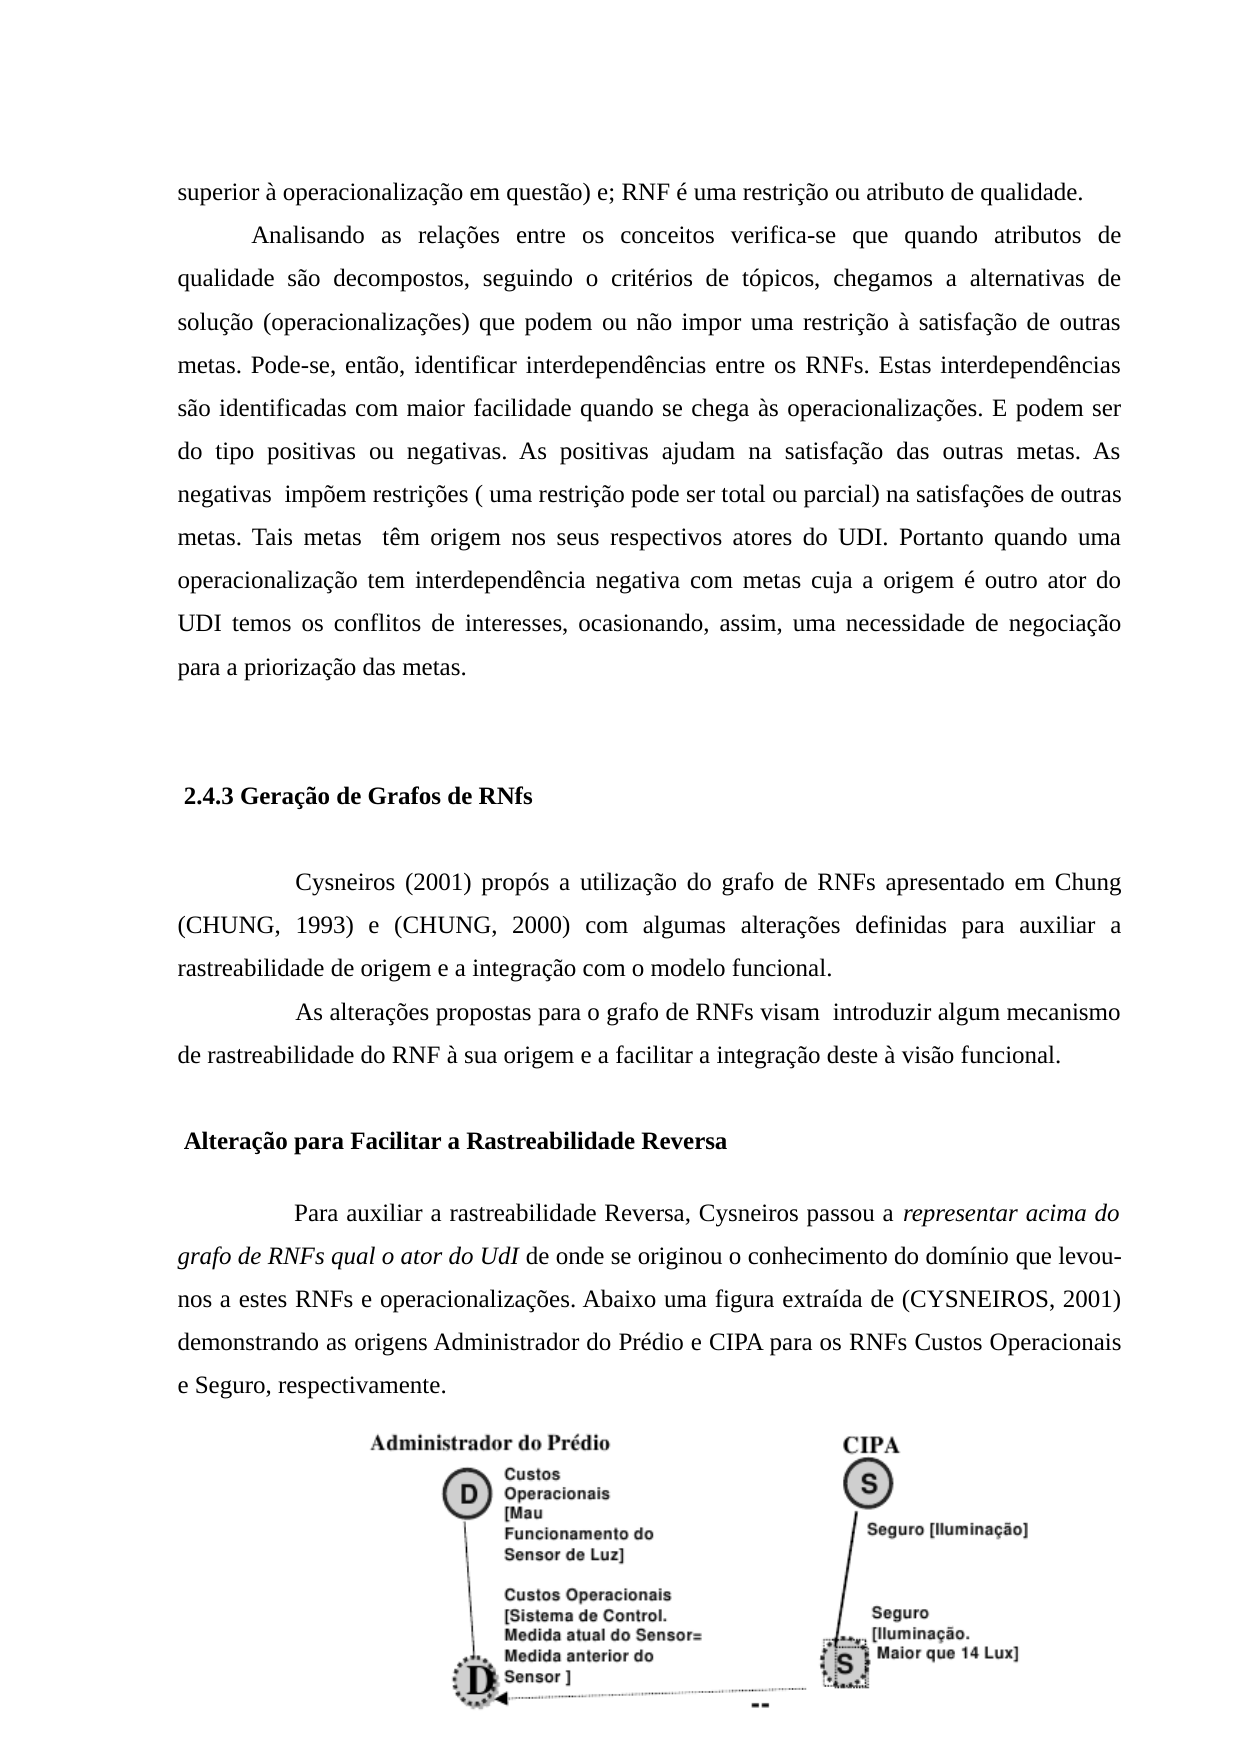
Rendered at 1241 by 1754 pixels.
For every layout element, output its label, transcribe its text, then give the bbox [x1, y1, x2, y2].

text Para auxiliar a rastreabilidade Reversa, Cysneiros passou a representar acima do grafo de RNFs qual o ator do UdI de onde se originou o conhecimento do domínio que levou-nos a estes RNFs e operacionalizações. Abaixo uma figura extraída de (CYSNEIROS, 2001) demonstrando as origens Administrador do Prédio e CIPA para os RNFs Custos Operacionais e Seguro, respectivamente. [177, 1198, 1122, 1399]
text superior à operacionalização em questão) e; RNF é uma restrição ou atributo de qualidade. [177, 177, 1122, 206]
text Alteração para Facilitar a Rastreabilidade Reversa [177, 1126, 1122, 1155]
text Analisando as relações entre os conceitos verifica-se que quando atributos de qualidade são decompostos, seguindo o critérios de tópicos, chegamos a alternativas de solução (operacionalizações) que podem ou não impor uma restrição à satisfação de outras metas. Pode-se, então, identificar interdependências entre os RNFs. Estas interdependências são identificadas com maior facilidade quando se chega às operacionalizações. E podem ser do tipo positivas ou negativas. As positivas ajudam na satisfação das outras metas. As negativas impõem restrições ( uma restrição pode ser total ou parcial) na satisfações de outras metas. Tais metas têm origem nos seus respectivos atores do UDI. Portanto quando uma operacionalização tem interdependência negativa com metas cuja a origem é outro ator do UDI temos os conflitos de interesses, ocasionando, assim, uma necessidade de negociação para a priorização das metas. [177, 220, 1122, 680]
text Cysneiros (2001) propós a utilização do grafo de RNFs apresentado em Chung (CHUNG, 1993) e (CHUNG, 2000) com algumas alterações definidas para auxiliar a rastreabilidade de origem e a integração com o modelo funcional. [177, 867, 1122, 982]
text As alterações propostas para o grafo de RNFs visam introduzir algum mecanismo de rastreabilidade do RNF à sua origem e a facilitar a integração deste à visão funcional. [177, 997, 1122, 1068]
text 2.4.3 Geração de Grafos de RNfs [177, 781, 1122, 810]
